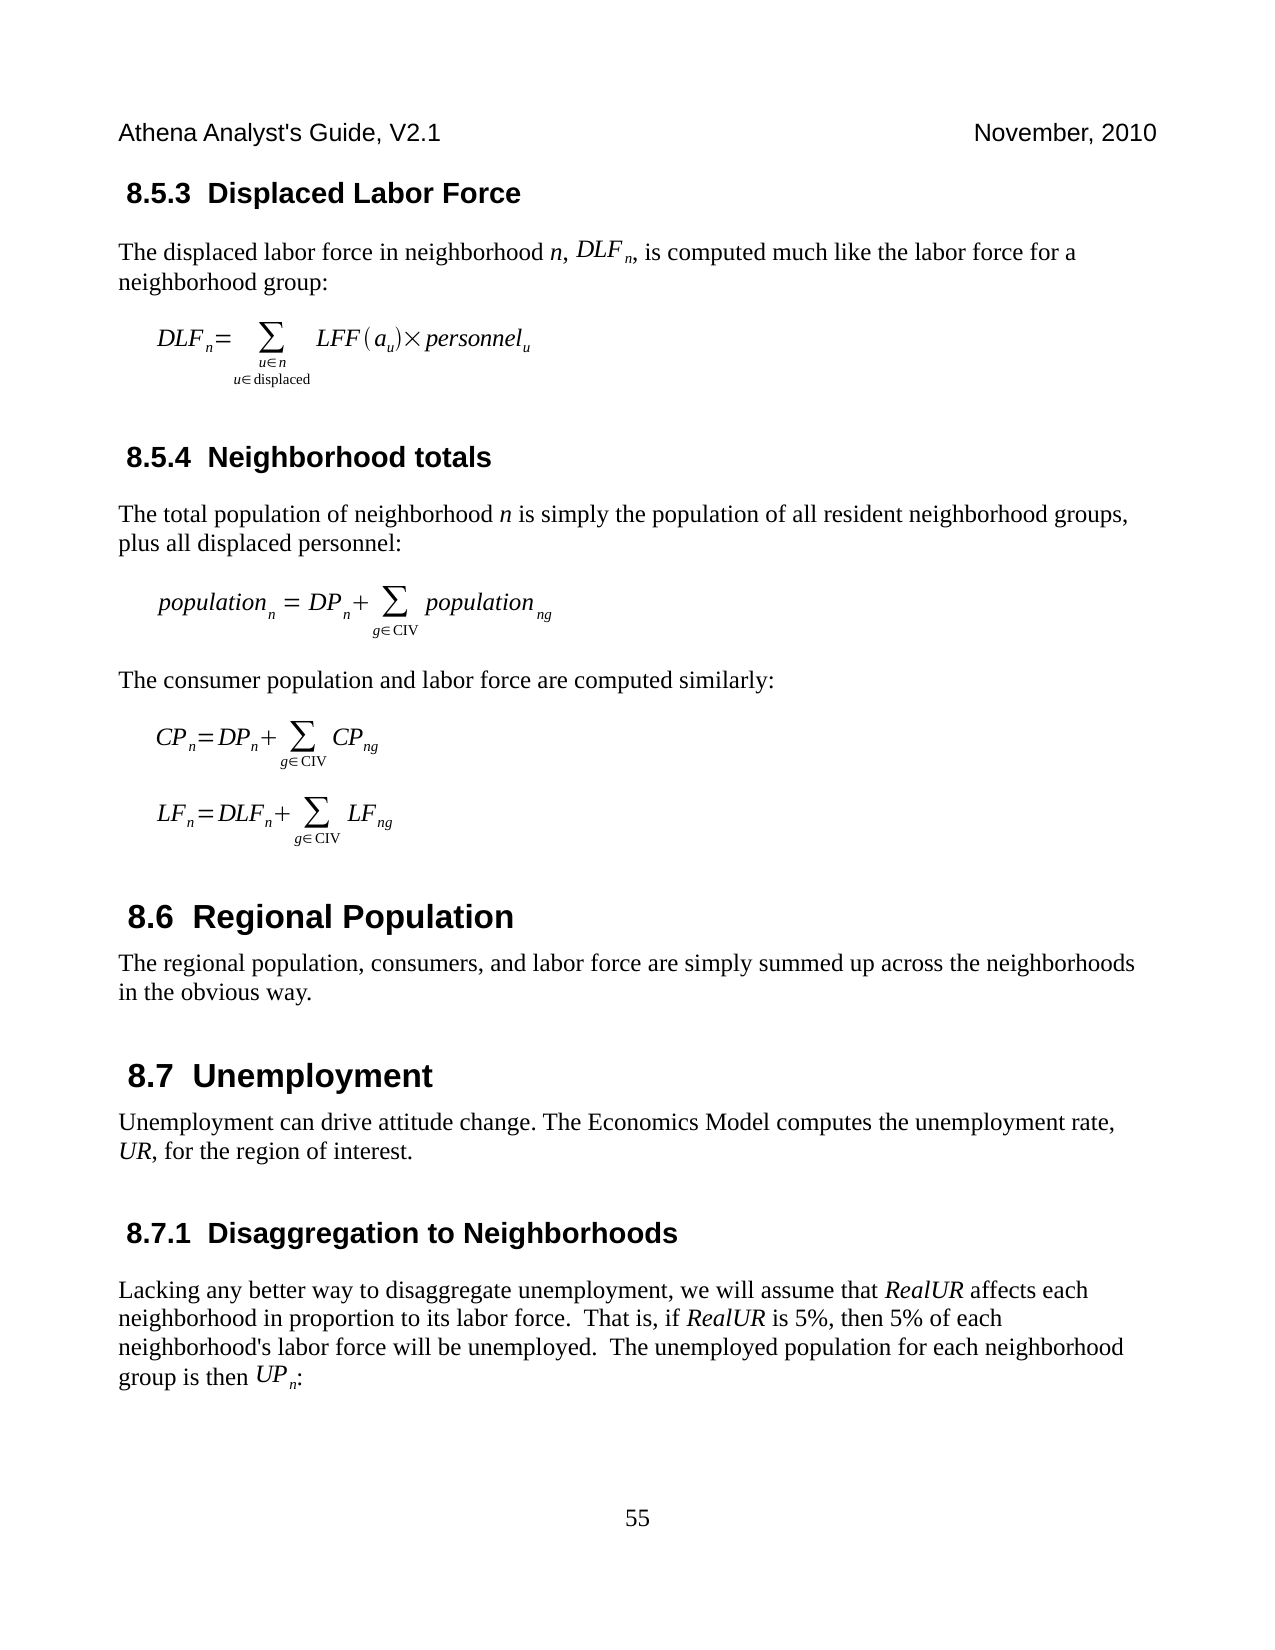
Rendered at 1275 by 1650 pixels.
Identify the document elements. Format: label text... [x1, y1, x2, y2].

text Lacking any better way to disaggregate unemployment, we will assume that RealUR affects each neighborhood in proportion to its labor force. That is, if RealUR is 5%, then 5% of each neighborhood's labor force will be unemployed. The unemployed population for each neighborhood group is then : [118, 1275, 1157, 1392]
subtitle Neighborhood totals [118, 440, 1157, 473]
text The displaced labor force in neighborhood n, , is computed much like the labor force for a neighborhood group: [118, 235, 1157, 295]
subtitle Unemployment [118, 1056, 1157, 1095]
text Unemployment can drive attitude change. The Economics Model computes the unemployment rate, UR, for the region of interest. [118, 1107, 1157, 1165]
subtitle Disaggregation to Neighborhoods [118, 1216, 1157, 1249]
text The regional population, consumers, and labor force are simply summed up across the neighborhoods in the obvious way. [118, 948, 1157, 1006]
text The consumer population and labor force are computed similarly: [118, 666, 1157, 694]
text The total population of neighborhood n is simply the population of all resident neighborhood groups, plus all displaced personnel: [118, 499, 1157, 557]
subtitle Regional Population [118, 897, 1157, 936]
subtitle Displaced Labor Force [118, 176, 1157, 210]
